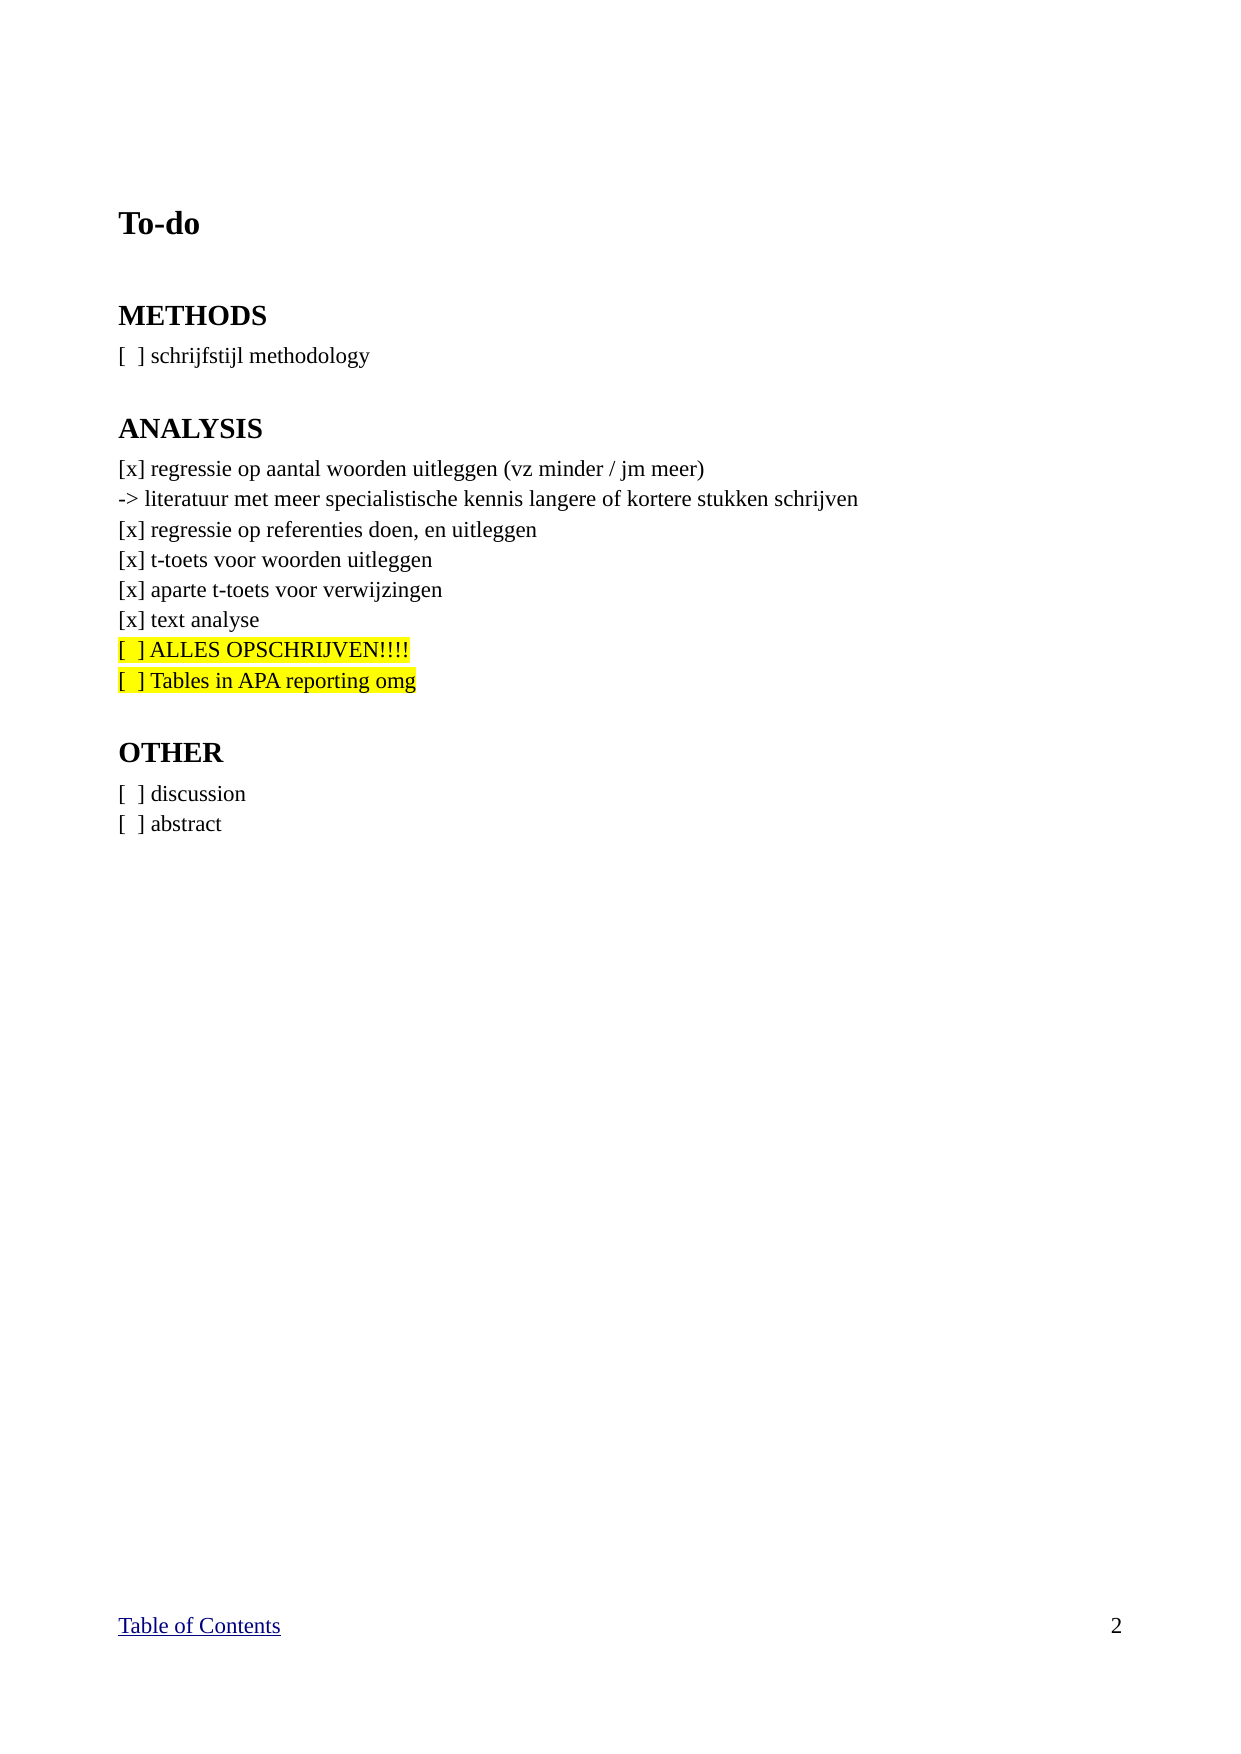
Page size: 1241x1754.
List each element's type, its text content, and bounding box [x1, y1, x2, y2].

text [x] text analyse [118, 606, 1122, 633]
text [ ] ALLES OPSCHRIJVEN!!!! [118, 637, 1122, 663]
text [x] t-toets voor woorden uitleggen [118, 546, 1122, 572]
subtitle METHODS [118, 298, 1122, 332]
text -> literatuur met meer specialistische kennis langere of kortere stukken schrijven [118, 486, 1122, 512]
subtitle ANALYSIS [118, 411, 1122, 444]
text [x] aparte t-toets voor verwijzingen [118, 576, 1122, 602]
text [ ] discussion [118, 780, 1122, 806]
subtitle To-do [118, 203, 1122, 241]
text [x] regressie op referenties doen, en uitleggen [118, 516, 1122, 542]
text [ ] Tables in APA reporting omg [118, 667, 1122, 693]
text [ ] schrijfstijl methodology [118, 342, 1122, 369]
text [ ] abstract [118, 810, 1122, 836]
text [x] regressie op aantal woorden uitleggen (vz minder / jm meer) [118, 455, 1122, 482]
subtitle OTHER [118, 735, 1122, 769]
